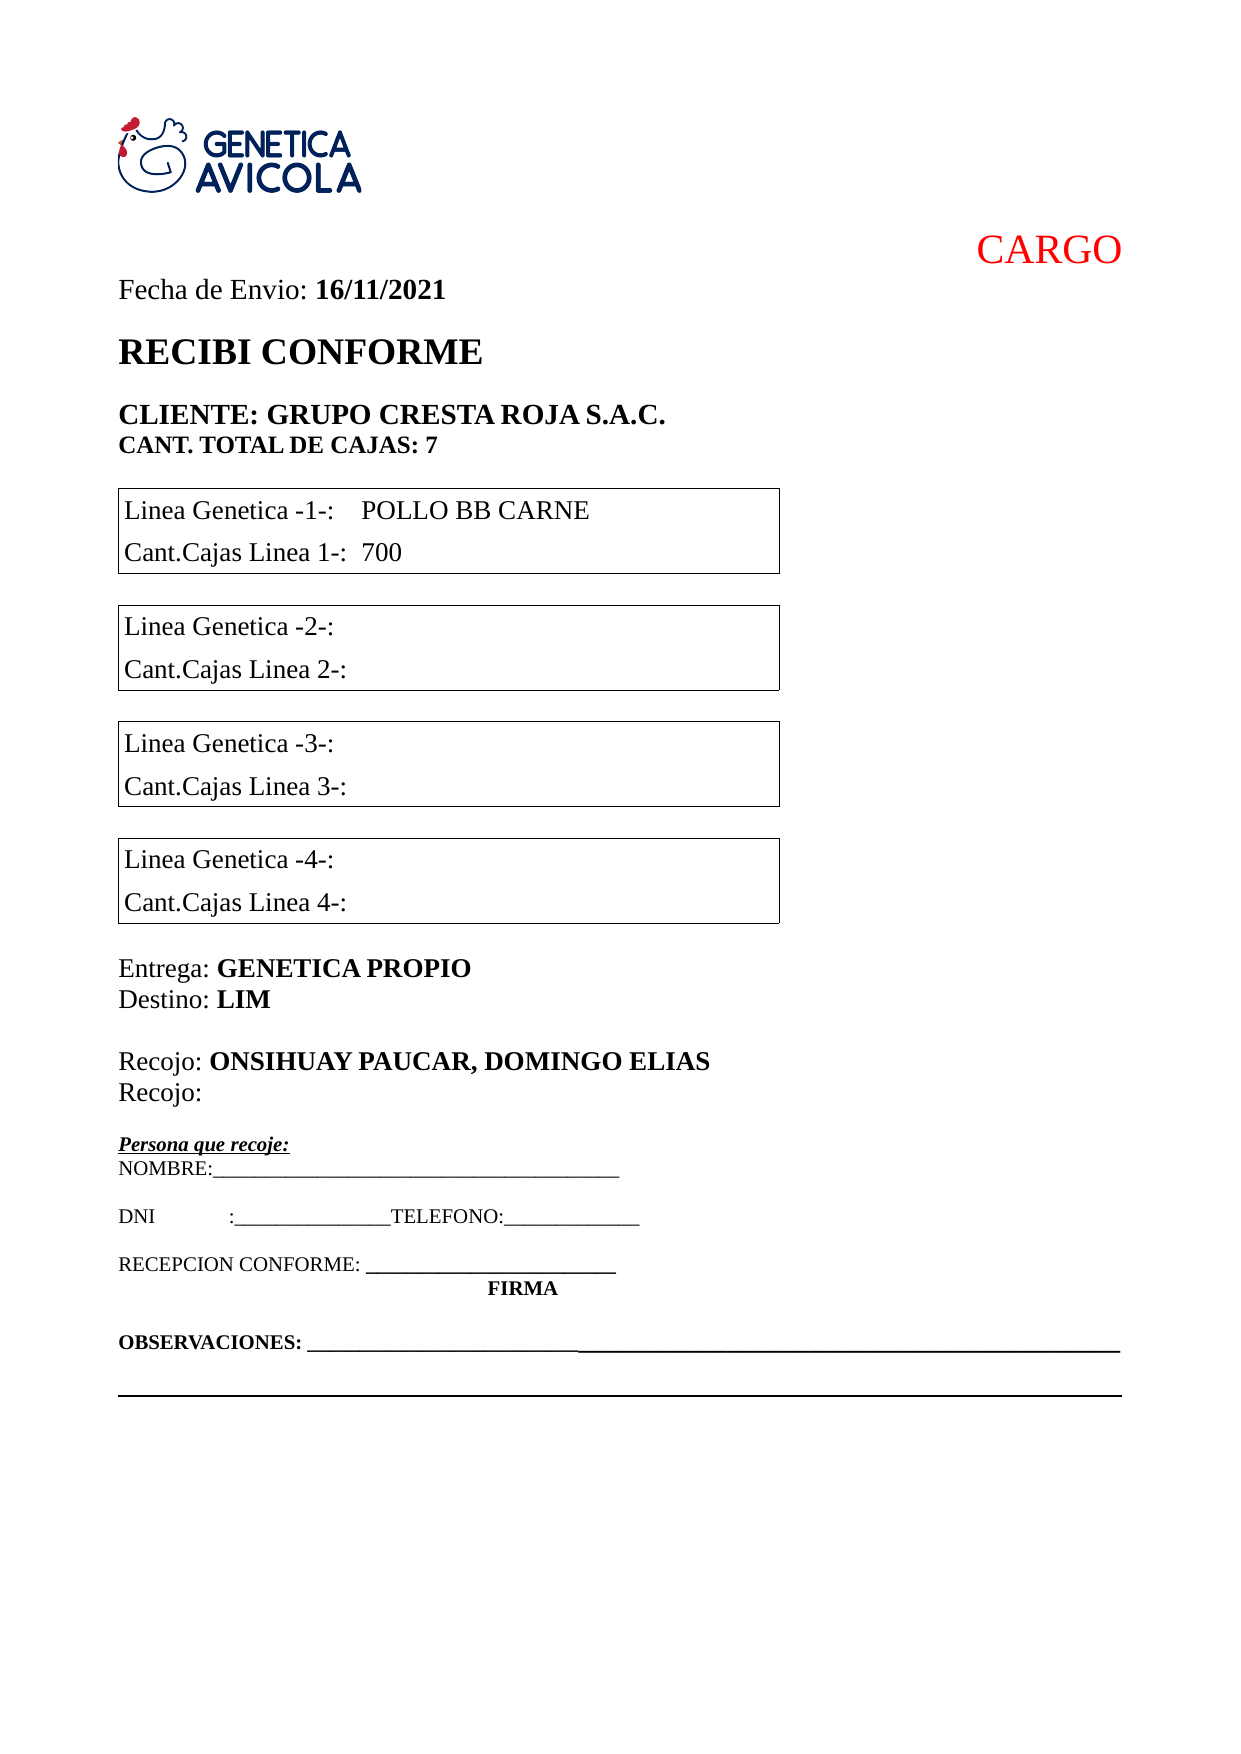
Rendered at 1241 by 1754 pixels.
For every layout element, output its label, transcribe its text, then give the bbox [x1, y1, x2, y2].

text Entrega: GENETICA PROPIO [118, 952, 1122, 983]
text Destino: LIM [118, 983, 1122, 1014]
table_cell [356, 647, 779, 690]
text FIRMA [118, 1276, 1122, 1300]
text Recojo: ONSIHUAY PAUCAR, DOMINGO ELIAS [118, 1045, 1122, 1076]
table_cell [356, 722, 779, 764]
table_cell [356, 839, 779, 880]
table_cell [356, 691, 779, 721]
text OBSERVACIONES: __________________________________________________________________ [118, 1324, 1122, 1355]
table_cell [356, 574, 779, 604]
table_cell [356, 606, 779, 647]
table_cell Cant.Cajas Linea 4-: [119, 880, 356, 923]
table_cell Cant.Cajas Linea 1-: [119, 531, 356, 573]
table_cell Cant.Cajas Linea 2-: [119, 647, 356, 690]
picture [117, 117, 362, 193]
text DNI :_______________TELEFONO:_____________ [118, 1204, 1122, 1228]
text Fecha de Envio: 16/11/2021 [118, 272, 1122, 306]
text RECIBI CONFORME [118, 330, 1122, 373]
table_cell 700 [356, 531, 779, 573]
table_cell Linea Genetica -4-: [119, 839, 356, 880]
table_cell [118, 691, 356, 721]
table_cell Linea Genetica -2-: [119, 606, 356, 647]
text NOMBRE:_______________________________________ [118, 1156, 1122, 1180]
table_cell [118, 574, 356, 604]
table_cell Cant.Cajas Linea 3-: [119, 764, 356, 806]
text CARGO [118, 224, 1122, 272]
table_cell Linea Genetica -3-: [119, 722, 356, 764]
table_header POLLO BB CARNE [356, 489, 779, 531]
text Persona que recoje: [118, 1132, 1122, 1156]
text RECEPCION CONFORME: ________________________ [118, 1252, 1122, 1276]
table_cell [356, 807, 779, 838]
text CLIENTE: GRUPO CRESTA ROJA S.A.C. [118, 397, 1122, 431]
text Recojo: [118, 1076, 1122, 1108]
text CANT. TOTAL DE CAJAS: 7 [118, 431, 1122, 459]
table_header Linea Genetica -1-: [119, 489, 356, 531]
table_cell [356, 764, 779, 806]
table_cell [118, 807, 356, 838]
table_cell [356, 880, 779, 923]
